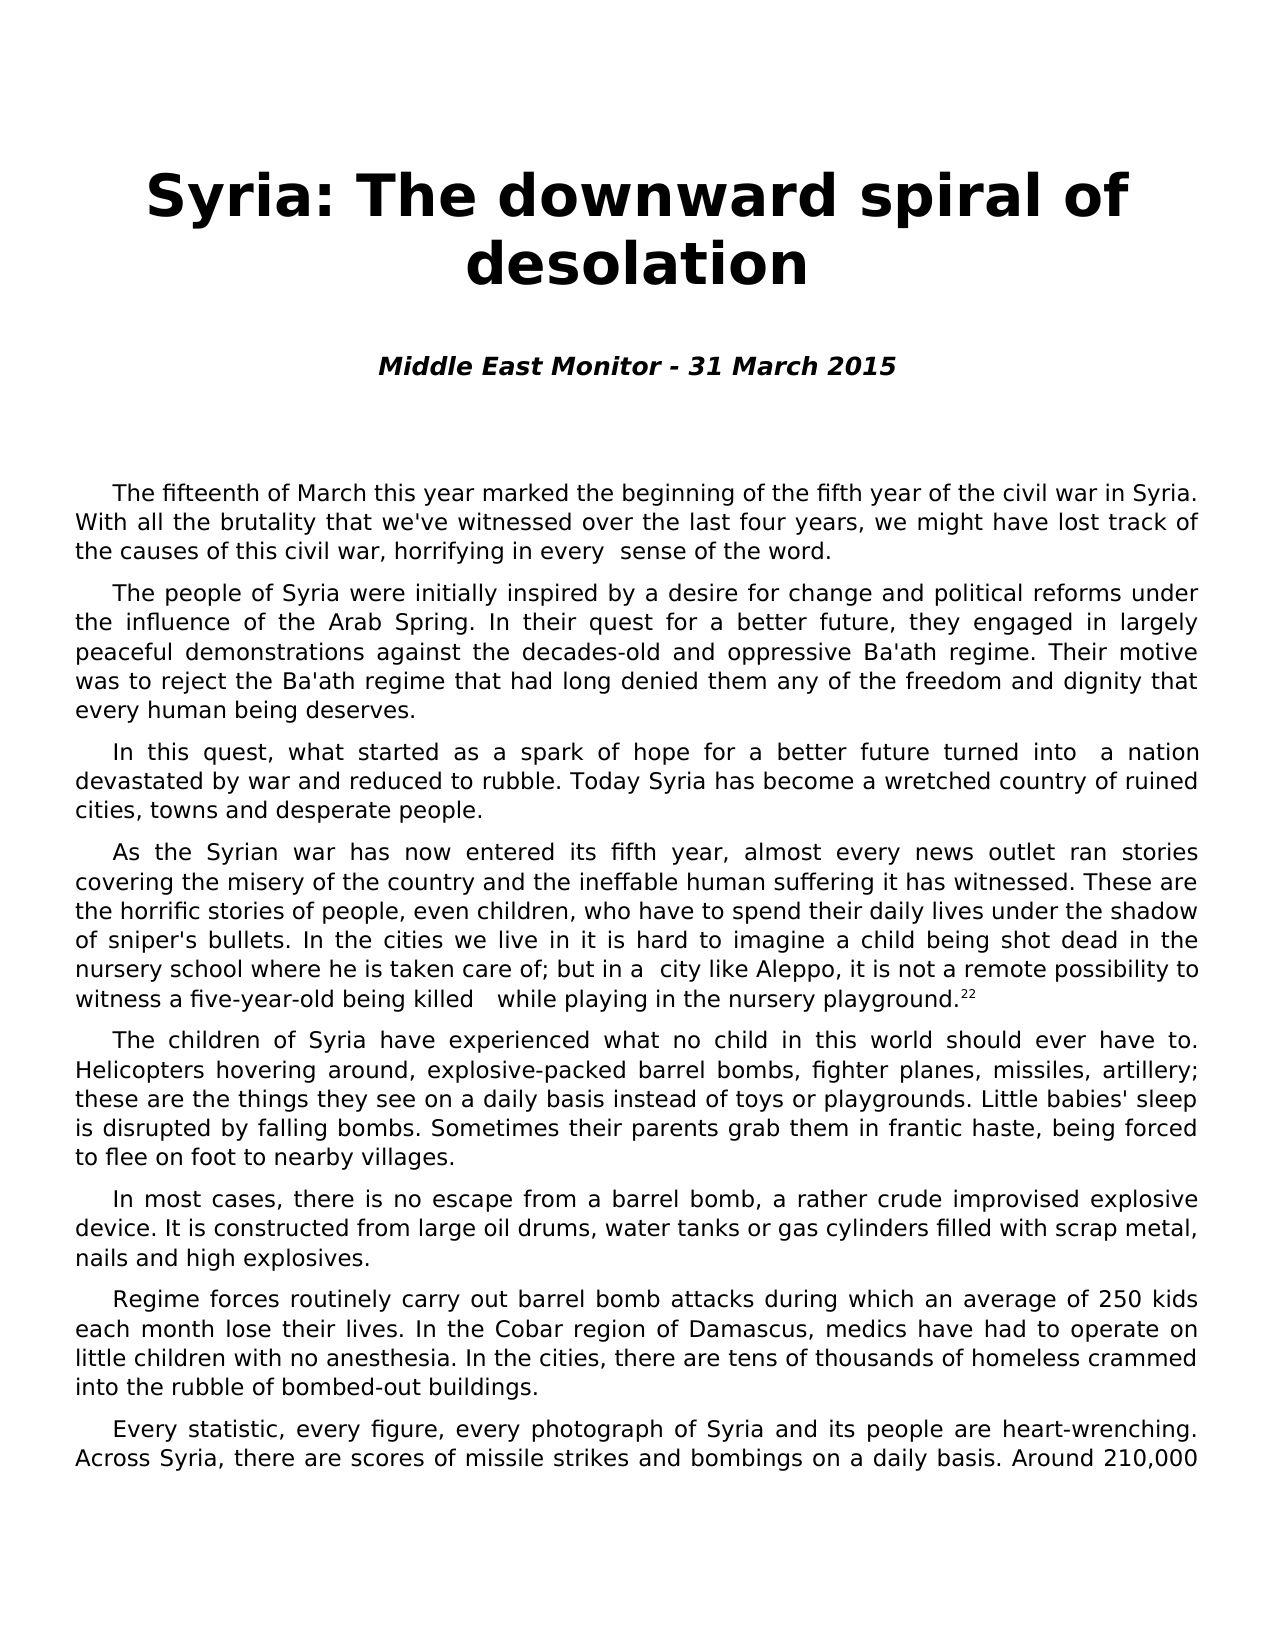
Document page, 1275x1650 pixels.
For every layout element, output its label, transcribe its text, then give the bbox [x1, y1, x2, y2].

text In most cases, there is no escape from a barrel bomb, a rather crude improvised explosive device. It is constructed from large oil drums, water tanks or gas cylinders filled with scrap metal, nails and high explosives. [75, 1186, 1200, 1272]
text Regime forces routinely carry out barrel bomb attacks during which an average of 250 kids each month lose their lives. In the Cobar region of Damascus, medics have had to operate on little children with no anesthesia. In the cities, there are tens of thousands of homeless crammed into the rubble of bombed-out buildings. [75, 1287, 1200, 1401]
text The children of Syria have experienced what no child in this world should ever have to. Helicopters hovering around, explosive-packed barrel bombs, fighter planes, missiles, artillery; these are the things they see on a daily basis instead of toys or playgrounds. Little babies' sleep is disrupted by falling bombs. Sometimes their parents grab them in frantic haste, being forced to flee on foot to nearby villages. [75, 1027, 1200, 1171]
text The people of Syria were initially inspired by a desire for change and political reforms under the influence of the Arab Spring. In their quest for a better future, they engaged in largely peaceful demonstrations against the decades-old and oppressive Ba'ath regime. Their motive was to reject the Ba'ath regime that had long denied them any of the freedom and dignity that every human being deserves. [75, 580, 1200, 724]
text As the Syrian war has now entered its fifth year, almost every news outlet ran stories covering the misery of the country and the ineffable human suffering it has witnessed. These are the horrific stories of people, even children, who have to spend their daily lives under the shadow of sniper's bullets. In the cities we live in it is hard to imagine a child being shot dead in the nursery school where he is taken care of; but in a city like Aleppo, it is not a remote possibility to witness a five-year-old being killed while playing in the nursery playground.22 [75, 839, 1200, 1012]
text Every statistic, every figure, every photograph of Syria and its people are heart-wrenching. Across Syria, there are scores of missile strikes and bombings on a daily basis. Around 210,000 [75, 1416, 1200, 1472]
text The fifteenth of March this year marked the beginning of the fifth year of the civil war in Syria. With all the brutality that we've witnessed over the last four years, we might have lost track of the causes of this civil war, horrifying in every sense of the word. [75, 480, 1200, 565]
text Middle East Monitor - 31 March 2015 [75, 353, 1200, 382]
subtitle Syria: The downward spiral of desolation [75, 162, 1200, 298]
text In this quest, what started as a spark of hope for a better future turned into a nation devastated by war and reduced to rubble. Today Syria has become a wretched country of ruined cities, towns and desperate people. [75, 739, 1200, 824]
